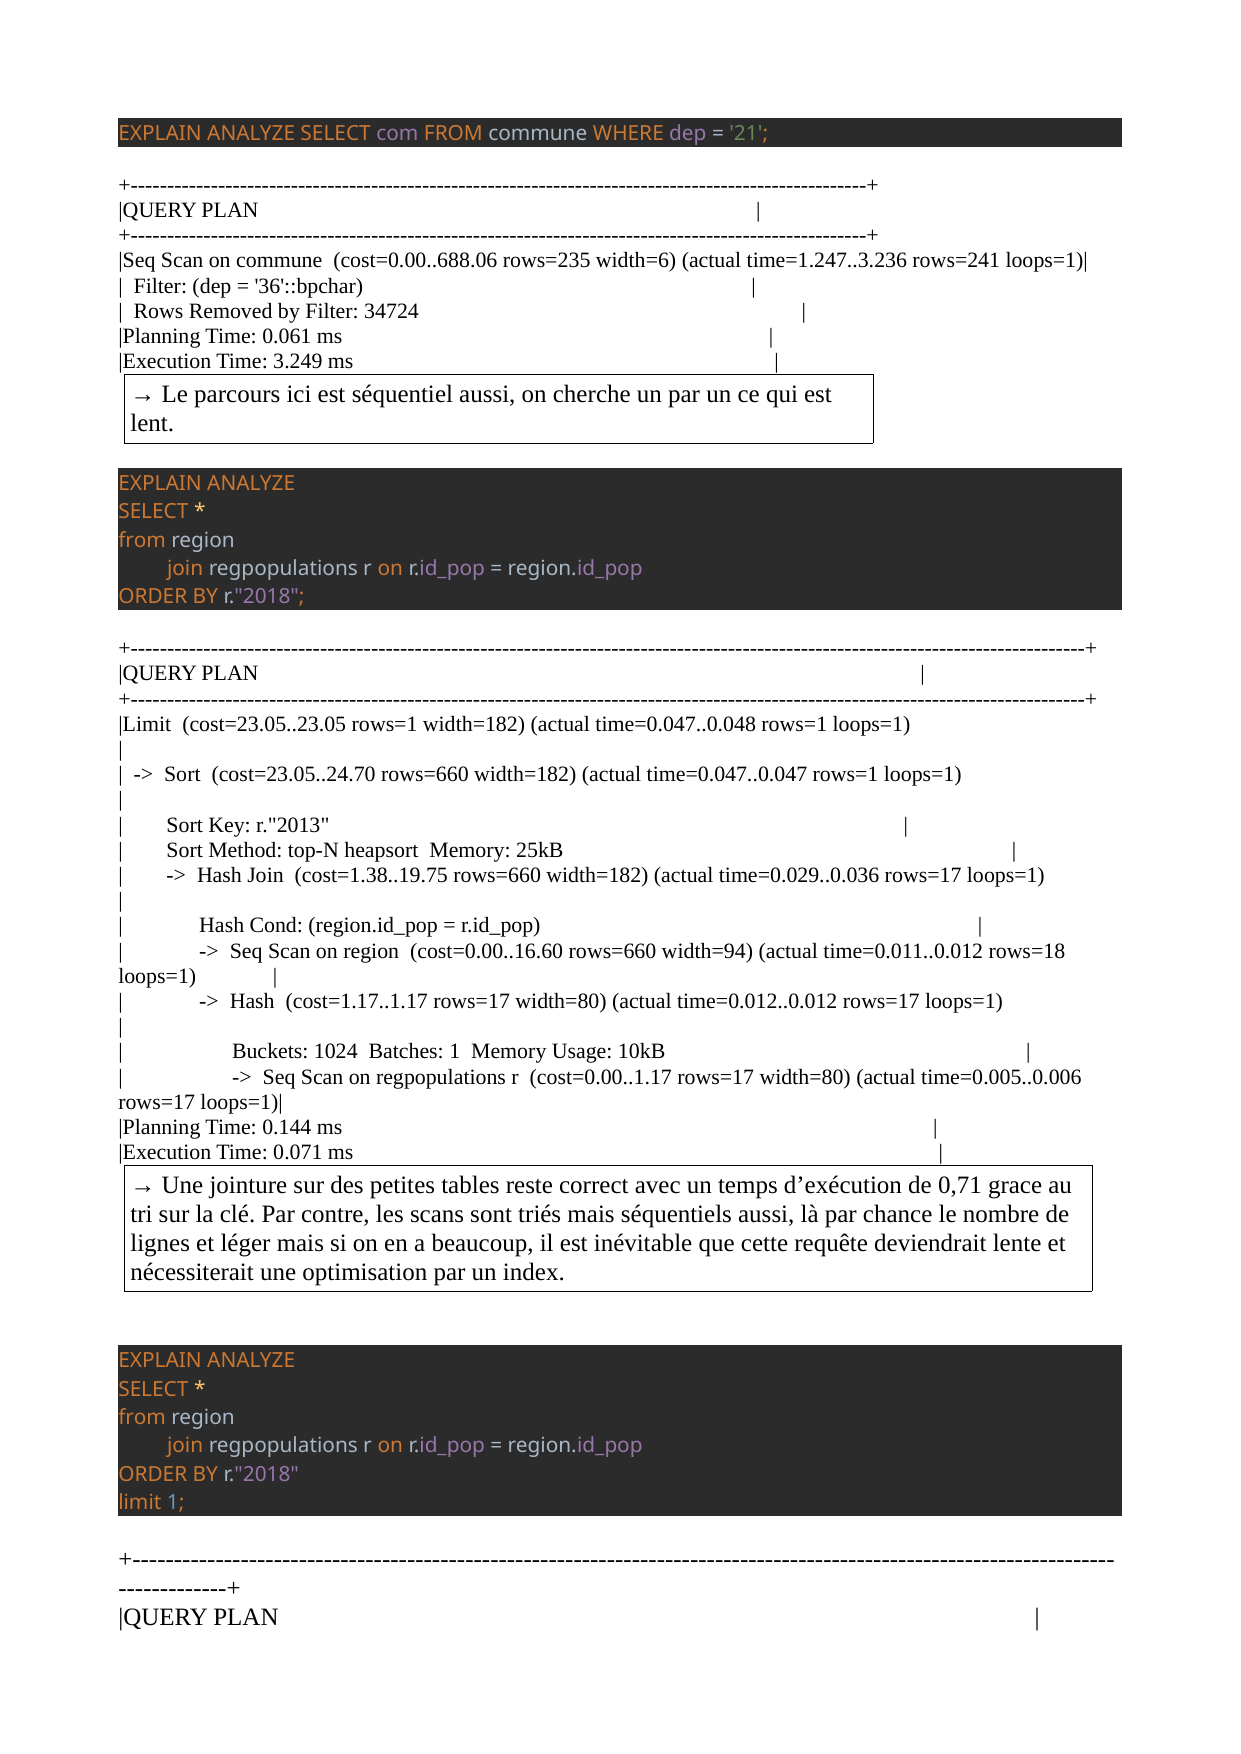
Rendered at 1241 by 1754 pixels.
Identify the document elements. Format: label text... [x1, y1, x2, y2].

text +-----------------------------------------------------------------------------------------------------+ [118, 222, 1122, 247]
text | -> Hash Join (cost=1.38..19.75 rows=660 width=182) (actual time=0.029..0.036 rows=17 loops=1) | [118, 862, 1122, 912]
text +-----------------------------------------------------------------------------------------------------+ [118, 172, 1122, 197]
text |Planning Time: 0.144 ms | [118, 1114, 1122, 1139]
text |Execution Time: 3.249 ms | [118, 348, 1122, 373]
text | -> Seq Scan on regpopulations r (cost=0.00..1.17 rows=17 width=80) (actual time=0.005..0.006 rows=17 loops=1)| [118, 1064, 1122, 1114]
text | -> Seq Scan on region (cost=0.00..16.60 rows=660 width=94) (actual time=0.011..0.012 rows=18 loops=1) | [118, 938, 1122, 988]
text +-----------------------------------------------------------------------------------------------------------------------------------+ [118, 1544, 1122, 1602]
text | -> Hash (cost=1.17..1.17 rows=17 width=80) (actual time=0.012..0.012 rows=17 loops=1) | [118, 988, 1122, 1038]
text |QUERY PLAN | [118, 197, 1122, 222]
text | Filter: (dep = '36'::bpchar) | [118, 273, 1122, 298]
text | Hash Cond: (region.id_pop = r.id_pop) | [118, 912, 1122, 938]
text EXPLAIN ANALYZE SELECT * from region join regpopulations r on r.id_pop = region.id_pop ORDER BY r."2018"; [118, 468, 1122, 610]
text EXPLAIN ANALYZE SELECT * from region join regpopulations r on r.id_pop = region.id_pop ORDER BY r."2018" limit 1; [118, 1345, 1122, 1516]
text | -> Sort (cost=23.05..24.70 rows=660 width=182) (actual time=0.047..0.047 rows=1 loops=1) | [118, 761, 1122, 812]
text | Buckets: 1024 Batches: 1 Memory Usage: 10kB | [118, 1038, 1122, 1064]
text |Planning Time: 0.061 ms | [118, 323, 1122, 348]
text +-----------------------------------------------------------------------------------------------------------------------------------+ [118, 635, 1122, 660]
text |QUERY PLAN | [118, 660, 1122, 686]
text | Sort Key: r."2013" | [118, 812, 1122, 837]
text |Execution Time: 0.071 ms | [118, 1139, 1122, 1164]
text EXPLAIN ANALYZE SELECT com FROM commune WHERE dep = '21'; [118, 118, 1122, 147]
text |Limit (cost=23.05..23.05 rows=1 width=182) (actual time=0.047..0.048 rows=1 loops=1) | [118, 711, 1122, 761]
text |QUERY PLAN | [118, 1602, 1122, 1631]
table_header → Le parcours ici est séquentiel aussi, on cherche un par un ce qui est lent. [125, 375, 873, 442]
table_header → Une jointure sur des petites tables reste correct avec un temps d’exécution de 0,71 grace au tri sur la clé. Par contre, les scans sont triés mais séquentiels aussi, là par chance le nombre de lignes et léger mais si on en a beaucoup, il est inévitable que cette requête deviendrait lente et nécessiterait une optimisation par un index. [125, 1166, 1092, 1291]
text |Seq Scan on commune (cost=0.00..688.06 rows=235 width=6) (actual time=1.247..3.236 rows=241 loops=1)| [118, 247, 1122, 273]
text | Sort Method: top-N heapsort Memory: 25kB | [118, 837, 1122, 862]
text +-----------------------------------------------------------------------------------------------------------------------------------+ [118, 686, 1122, 711]
text | Rows Removed by Filter: 34724 | [118, 298, 1122, 323]
